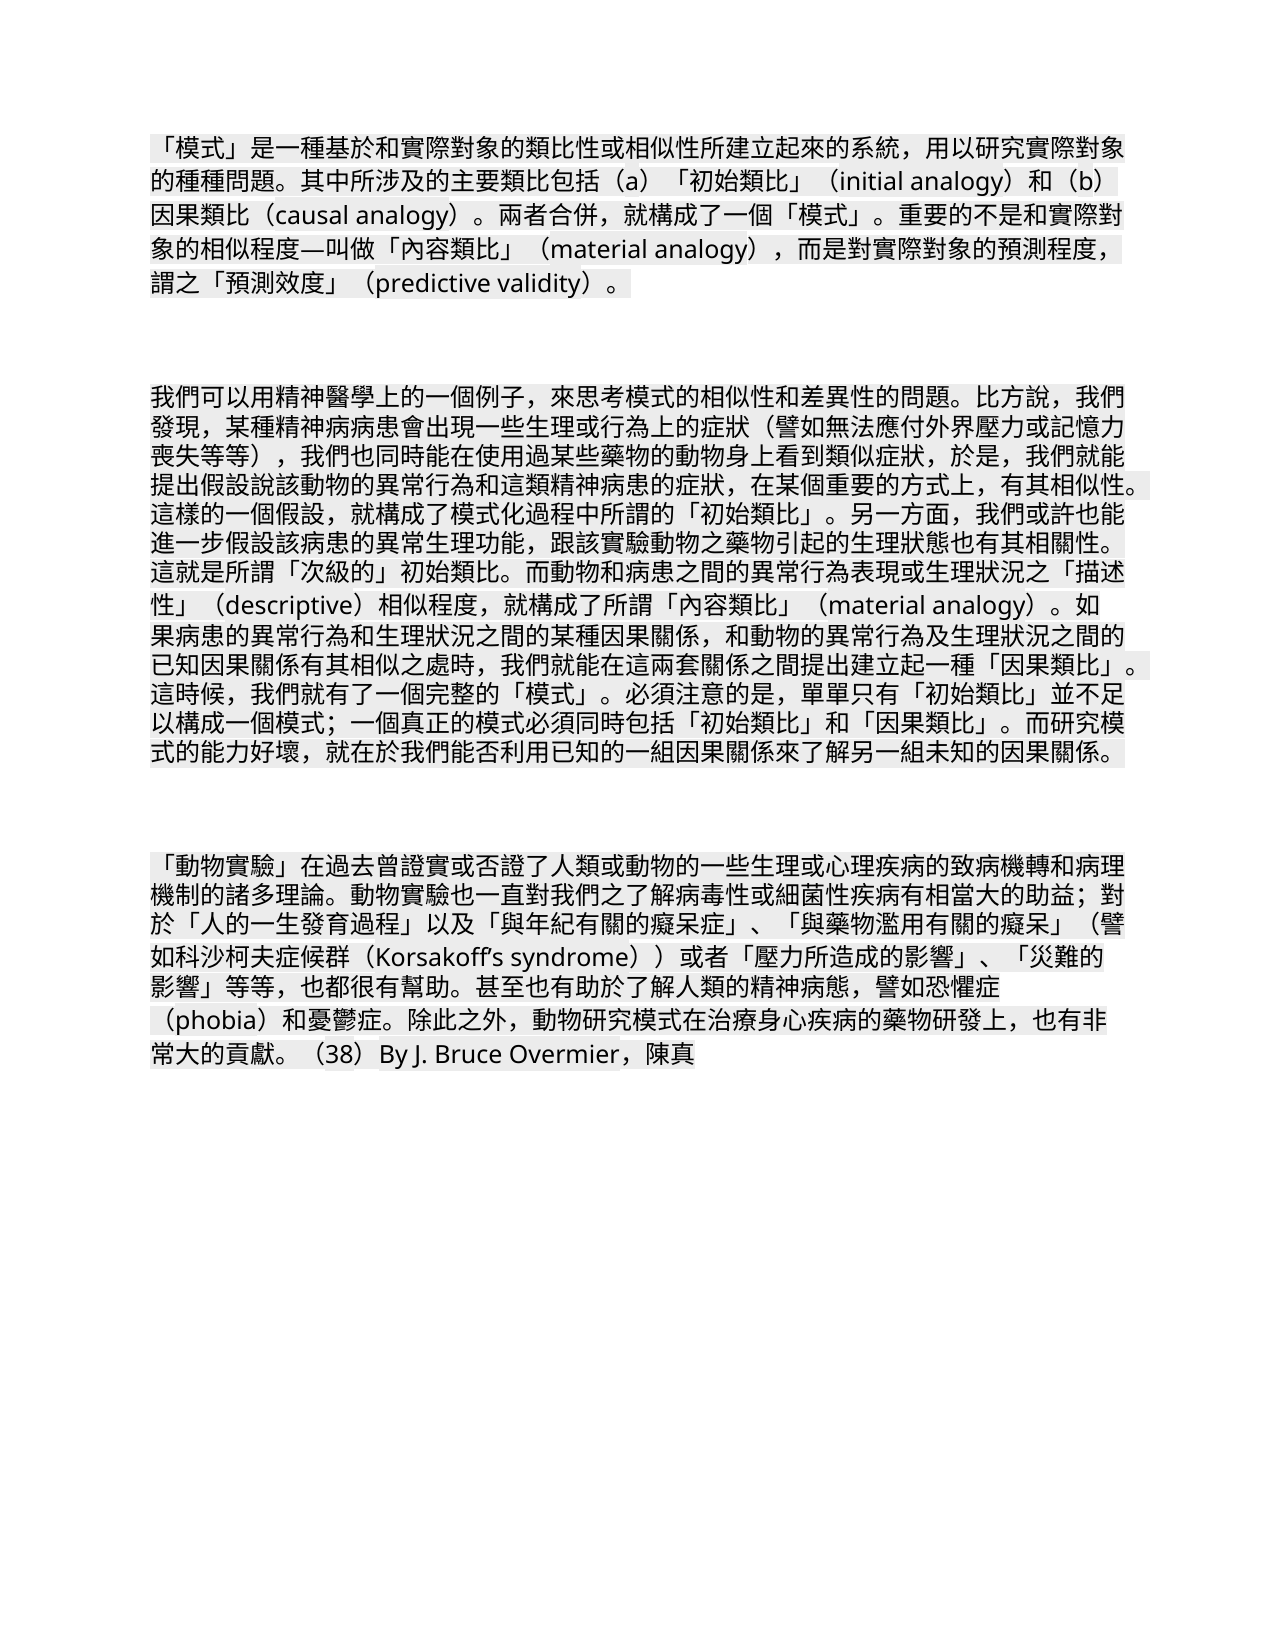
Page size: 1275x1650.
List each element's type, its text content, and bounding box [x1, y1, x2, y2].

text 我們可以用精神醫學上的一個例子，來思考模式的相似性和差異性的問題。比方說，我們發現，某種精神病病患會出現一些生理或行為上的症狀（譬如無法應付外界壓力或記憶力喪失等等），我們也同時能在使用過某些藥物的動物身上看到類似症狀，於是，我們就能提出假設說該動物的異常行為和這類精神病患的症狀，在某個重要的方式上，有其相似性。這樣的一個假設，就構成了模式化過程中所謂的「初始類比」。另一方面，我們或許也能進一步假設該病患的異常生理功能，跟該實驗動物之藥物引起的生理狀態也有其相關性。這就是所謂「次級的」初始類比。而動物和病患之間的異常行為表現或生理狀況之「描述性」（descriptive）相似程度，就構成了所謂「內容類比」（material analogy）。如果病患的異常行為和生理狀況之間的某種因果關係，和動物的異常行為及生理狀況之間的已知因果關係有其相似之處時，我們就能在這兩套關係之間提出建立起一種「因果類比」。這時候，我們就有了一個完整的「模式」。必須注意的是，單單只有「初始類比」並不足以構成一個模式；一個真正的模式必須同時包括「初始類比」和「因果類比」。而研究模式的能力好壞，就在於我們能否利用已知的一組因果關係來了解另一組未知的因果關係。 [150, 383, 1125, 768]
text 「動物實驗」在過去曾證實或否證了人類或動物的一些生理或心理疾病的致病機轉和病理機制的諸多理論。動物實驗也一直對我們之了解病毒性或細菌性疾病有相當大的助益；對於「人的一生發育過程」以及「與年紀有關的癡呆症」、「與藥物濫用有關的癡呆」（譬如科沙柯夫症候群（Korsakoff’s syndrome））或者「壓力所造成的影響」、「災難的影響」等等，也都很有幫助。甚至也有助於了解人類的精神病態，譬如恐懼症（phobia）和憂鬱症。除此之外，動物研究模式在治療身心疾病的藥物研發上，也有非常大的貢獻。（38）By J. Bruce Overmier，陳真 [150, 852, 1125, 1071]
text 「模式」是一種基於和實際對象的類比性或相似性所建立起來的系統，用以研究實際對象的種種問題。其中所涉及的主要類比包括（a）「初始類比」（initial analogy）和（b）因果類比（causal analogy）。兩者合併，就構成了一個「模式」。重要的不是和實際對象的相似程度—叫做「內容類比」（material analogy），而是對實際對象的預測程度，謂之「預測效度」（predictive validity）。 [150, 134, 1125, 299]
